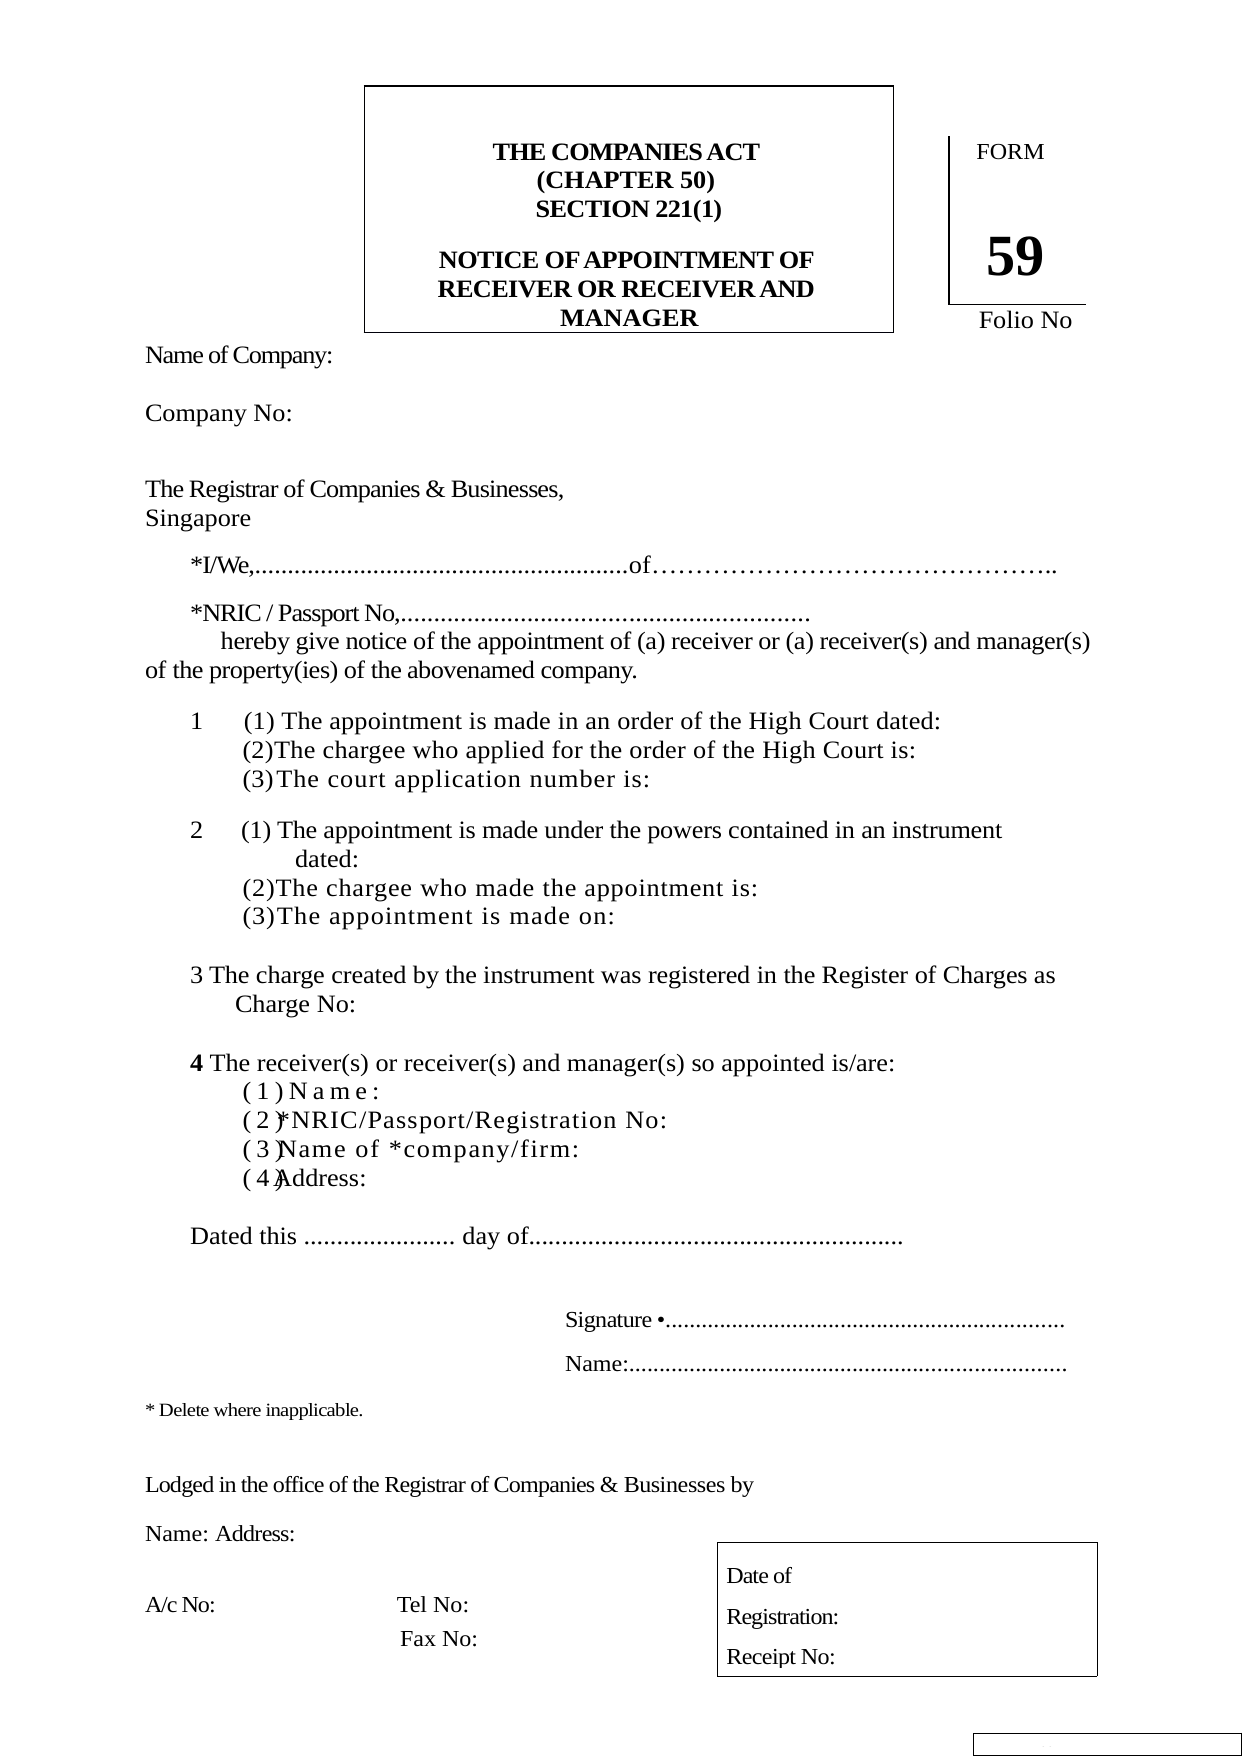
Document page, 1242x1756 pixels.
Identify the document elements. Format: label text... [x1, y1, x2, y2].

text 1 (1) The appointment is made in an order of the High Court dated: [190, 706, 1103, 735]
list The chargee who made the appointment is: [242, 873, 1103, 901]
text Name: Address: [145, 1520, 691, 1546]
text Name: [565, 1350, 1103, 1377]
text Lodged in the office of the Registrar of Companies & Businesses by [145, 1471, 1103, 1498]
table_cell FORM 59 [950, 136, 1086, 304]
text Date of Registration: Receipt No: [726, 1551, 900, 1667]
text hereby give notice of the appointment of (a) receiver or (a) receiver(s) and manager(s) of the property(ies) of the abovenamed company. [145, 626, 1103, 684]
list The chargee who applied for the order of the High Court is: [242, 735, 1103, 764]
text Signature • [565, 1306, 1103, 1333]
list Name of *company/firm: [242, 1134, 1103, 1163]
list The court application number is: [242, 764, 1103, 793]
text Name of Company: Company No: [145, 340, 346, 426]
table_cell [894, 304, 949, 332]
list Address: [242, 1163, 1103, 1191]
text 3 The charge created by the instrument was registered in the Register of Charges as Charge No: [190, 960, 1096, 1018]
table_cell Folio No [949, 305, 1086, 332]
text 4 The receiver(s) or receiver(s) and manager(s) so appointed is/are: [190, 1048, 1103, 1076]
text The Registrar of Companies & Businesses, Singapore [145, 474, 586, 531]
text [718, 1543, 1097, 1676]
text A/c No: Tel No: [145, 1592, 717, 1618]
text Fax No: [400, 1625, 717, 1652]
text *I/We, of ……………………………………….. [190, 550, 1103, 579]
text [974, 1734, 1241, 1755]
text Dated this day of [190, 1221, 1103, 1250]
list *NRIC/Passport/Registration No: [242, 1105, 1103, 1134]
text * Delete where inapplicable. [145, 1399, 1103, 1421]
text For Official Use [982, 1742, 1232, 1747]
table_header [894, 85, 949, 136]
list Name: [242, 1076, 1103, 1105]
table_header [949, 85, 1086, 136]
table_header THE COMPANIES ACT (CHAPTER 50) SECTION 221(1) NOTICE OF APPOINTMENT OF RECEIVER OR RECEIVER AND MANAGER [365, 87, 893, 332]
table_cell [894, 136, 948, 304]
text 2 (1) The appointment is made under the powers contained in an instrument dated: [190, 815, 1006, 873]
text *NRIC / Passport No, [190, 598, 1103, 626]
list The appointment is made on: [242, 901, 1103, 930]
